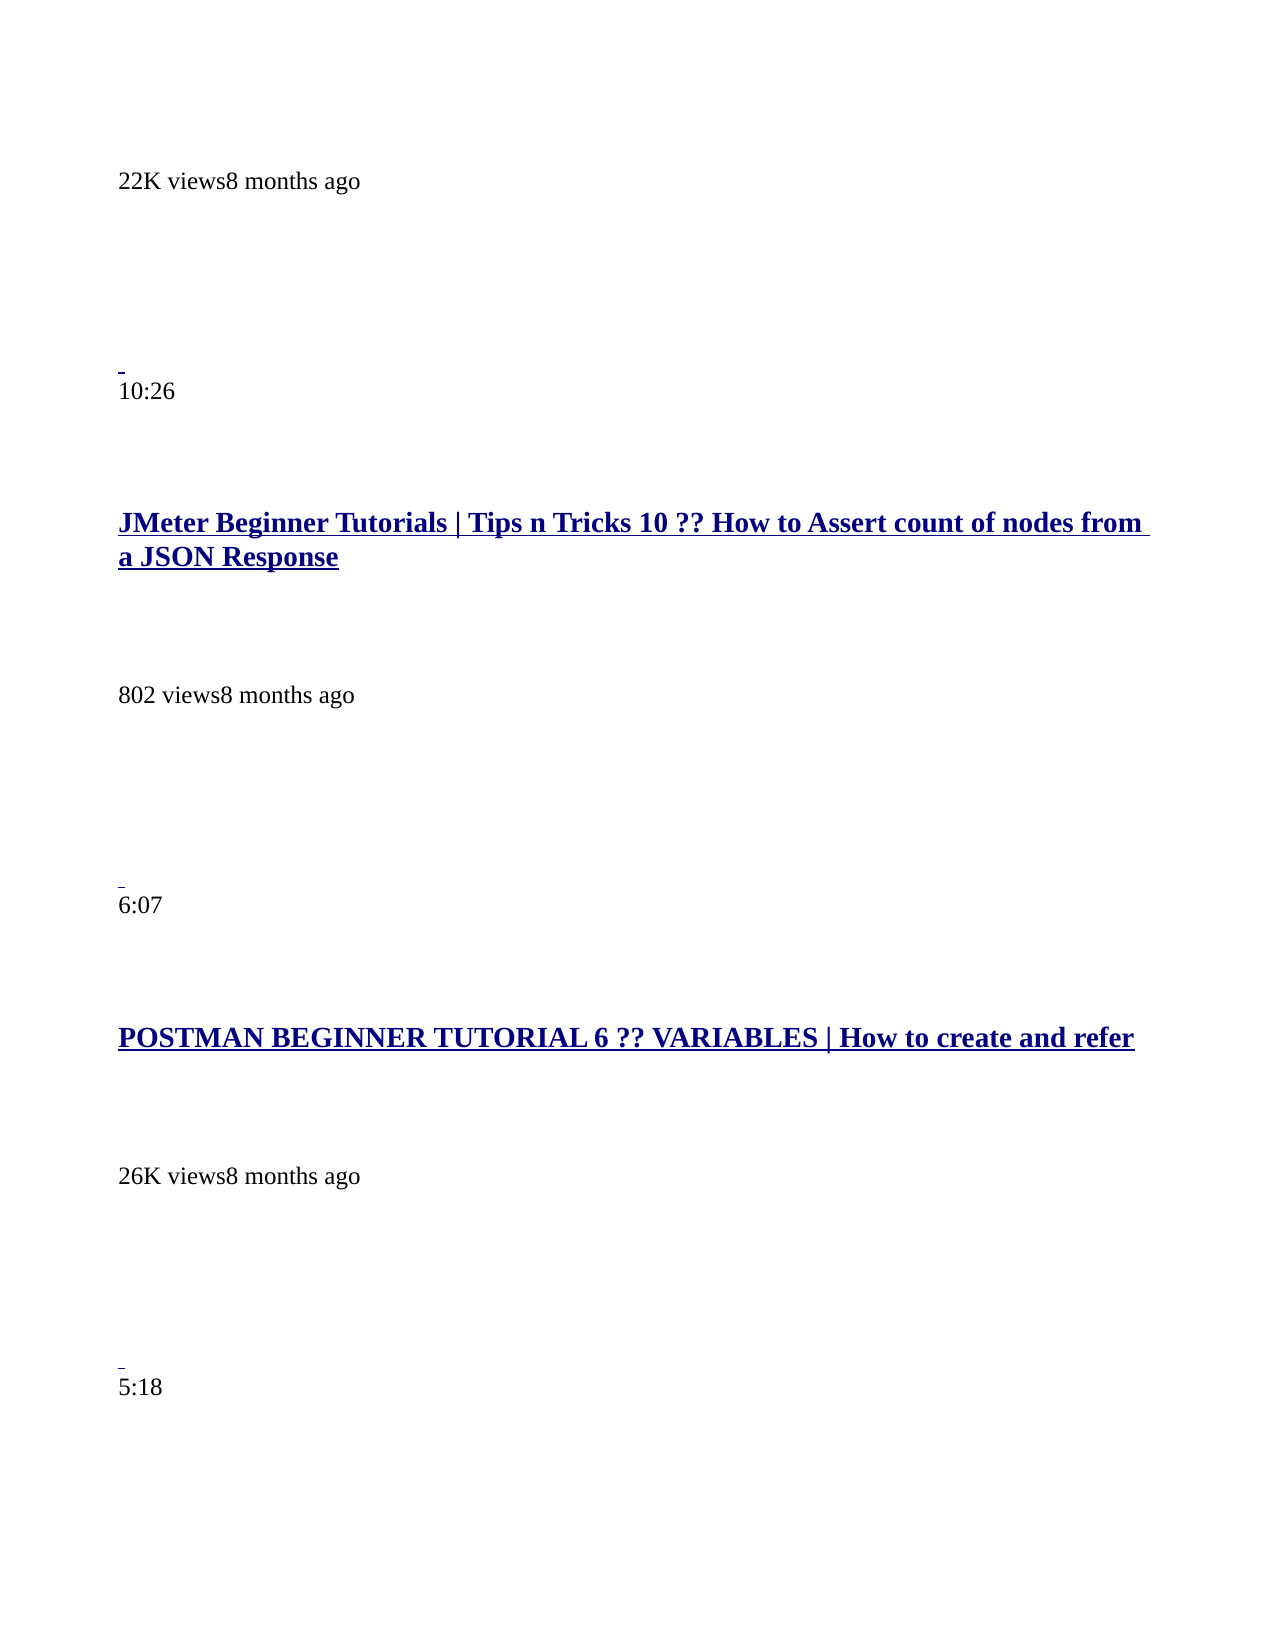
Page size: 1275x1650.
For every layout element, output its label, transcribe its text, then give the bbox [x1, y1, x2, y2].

text 10:26 [118, 376, 1157, 405]
text 26K views8 months ago [118, 1161, 1157, 1190]
text 6:07 [118, 891, 1157, 919]
text 802 views8 months ago [118, 680, 1157, 709]
text 22K views8 months ago [118, 166, 1157, 194]
subtitle JMeter Beginner Tutorials | Tips n Tricks 10 ?? How to Assert count of nodes from a JSON Response [118, 506, 1157, 573]
text 5:18 [118, 1372, 1157, 1400]
subtitle POSTMAN BEGINNER TUTORIAL 6 ?? VARIABLES | How to create and refer [118, 1020, 1157, 1054]
